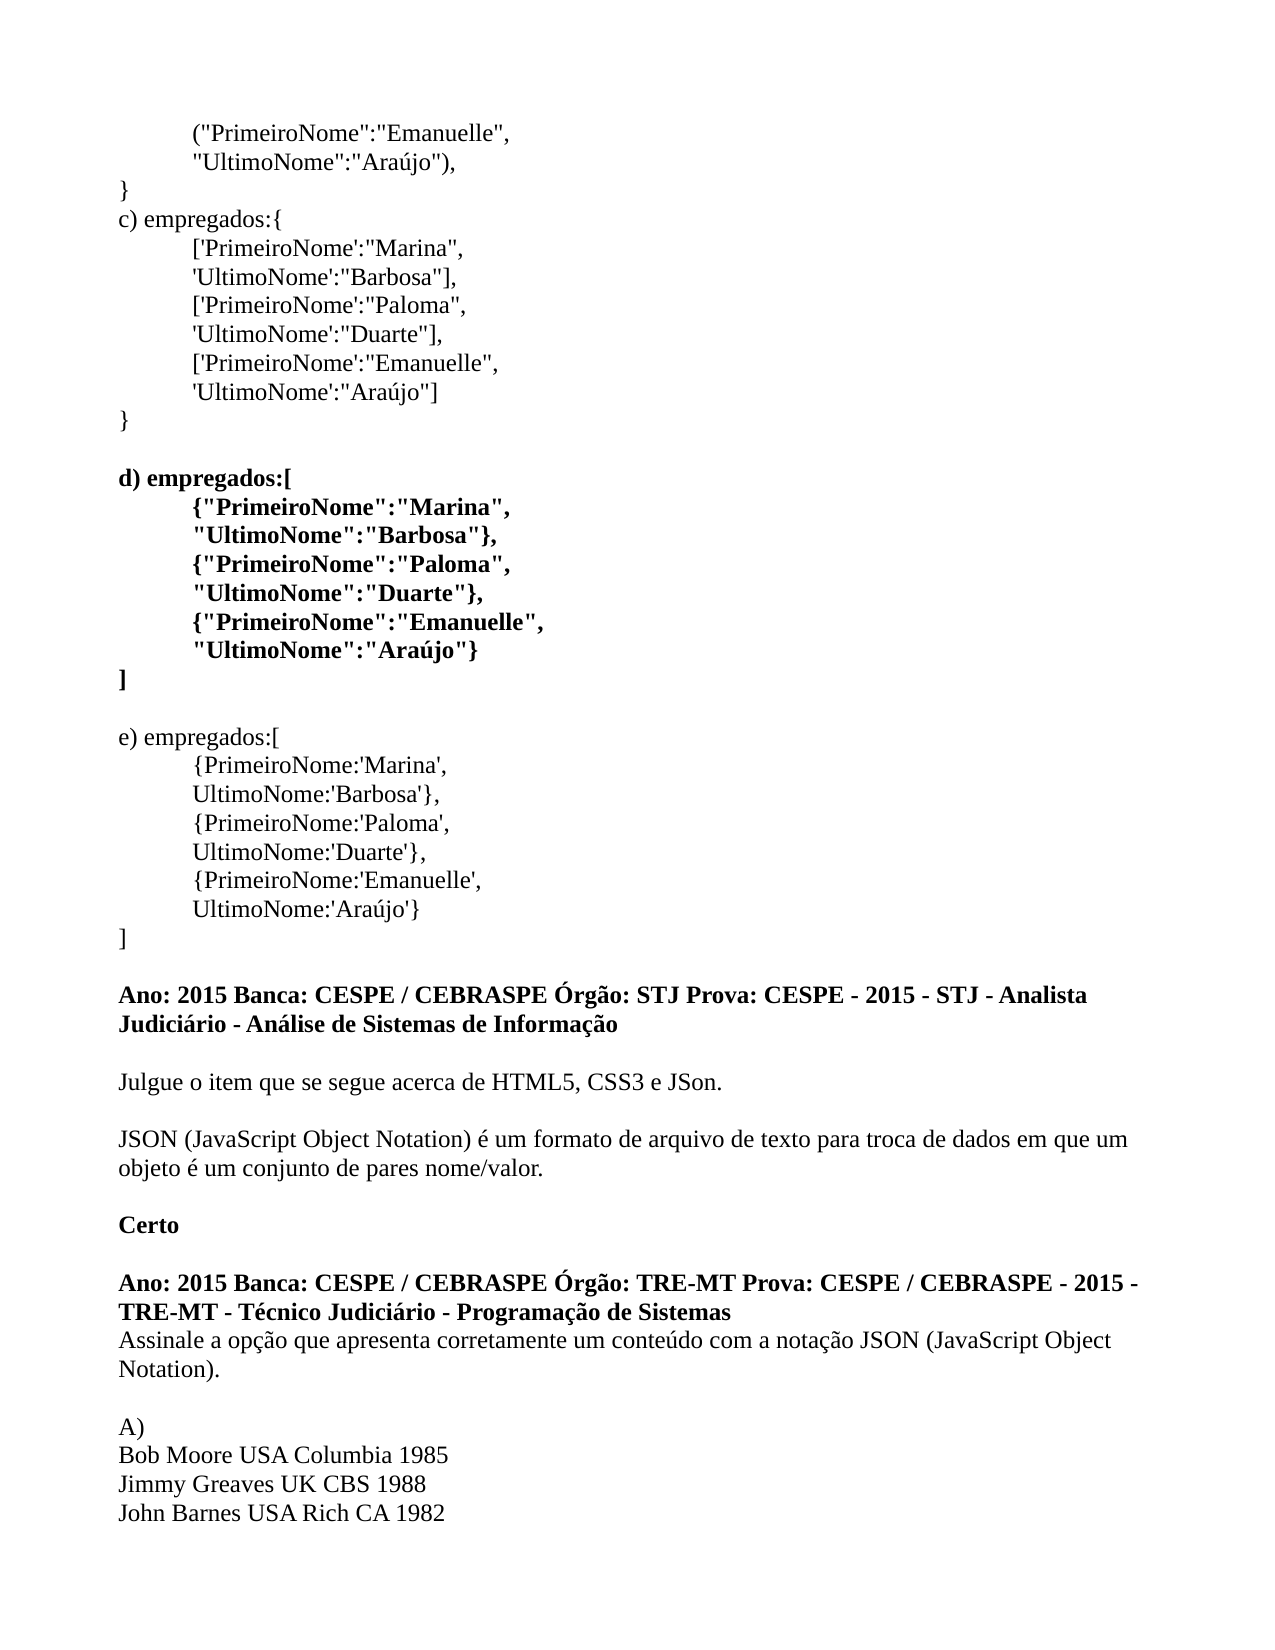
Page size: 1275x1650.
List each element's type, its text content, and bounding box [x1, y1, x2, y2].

text UltimoNome:'Araújo'} [118, 894, 1157, 923]
text Ano: 2015 Banca: CESPE / CEBRASPE Órgão: TRE-MT Prova: CESPE / CEBRASPE - 2015 - TRE-MT - Técnico Judiciário - Programação de Sistemas [118, 1268, 1157, 1326]
text Bob Moore USA Columbia 1985 [118, 1441, 1157, 1469]
text {PrimeiroNome:'Emanuelle', [118, 866, 1157, 894]
text ['PrimeiroNome':"Paloma", [118, 291, 1157, 319]
text ['PrimeiroNome':"Emanuelle", [118, 348, 1157, 377]
text "UltimoNome":"Barbosa"}, [118, 521, 1157, 549]
text ['PrimeiroNome':"Marina", [118, 233, 1157, 262]
text e) empregados:[ [118, 722, 1157, 751]
text {"PrimeiroNome":"Marina", [118, 492, 1157, 521]
text 'UltimoNome':"Duarte"], [118, 319, 1157, 348]
text } [118, 406, 1157, 434]
text John Barnes USA Rich CA 1982 [118, 1498, 1157, 1527]
text 'UltimoNome':"Araújo"] [118, 377, 1157, 406]
text d) empregados:[ [118, 463, 1157, 492]
text ] [118, 923, 1157, 952]
text "UltimoNome":"Araújo"), [118, 147, 1157, 176]
text {"PrimeiroNome":"Emanuelle", [118, 607, 1157, 636]
text UltimoNome:'Barbosa'}, [118, 779, 1157, 808]
text ] [118, 664, 1157, 693]
text "UltimoNome":"Duarte"}, [118, 578, 1157, 607]
text UltimoNome:'Duarte'}, [118, 837, 1157, 866]
text {PrimeiroNome:'Paloma', [118, 808, 1157, 837]
text "UltimoNome":"Araújo"} [118, 636, 1157, 664]
text ("PrimeiroNome":"Emanuelle", [118, 118, 1157, 147]
text c) empregados:{ [118, 204, 1157, 233]
text Julgue o item que se segue acerca de HTML5, CSS3 e JSon. [118, 1067, 1157, 1096]
text } [118, 176, 1157, 204]
text Assinale a opção que apresenta corretamente um conteúdo com a notação JSON (JavaScript Object Notation). [118, 1326, 1157, 1383]
text {"PrimeiroNome":"Paloma", [118, 549, 1157, 578]
text Ano: 2015 Banca: CESPE / CEBRASPE Órgão: STJ Prova: CESPE - 2015 - STJ - Analista Judiciário - Análise de Sistemas de Informação [118, 981, 1157, 1038]
text 'UltimoNome':"Barbosa"], [118, 262, 1157, 291]
text {PrimeiroNome:'Marina', [118, 751, 1157, 779]
text A) [118, 1412, 1157, 1441]
text Jimmy Greaves UK CBS 1988 [118, 1469, 1157, 1498]
text Certo [118, 1211, 1157, 1239]
text JSON (JavaScript Object Notation) é um formato de arquivo de texto para troca de dados em que um objeto é um conjunto de pares nome/valor. [118, 1124, 1157, 1182]
